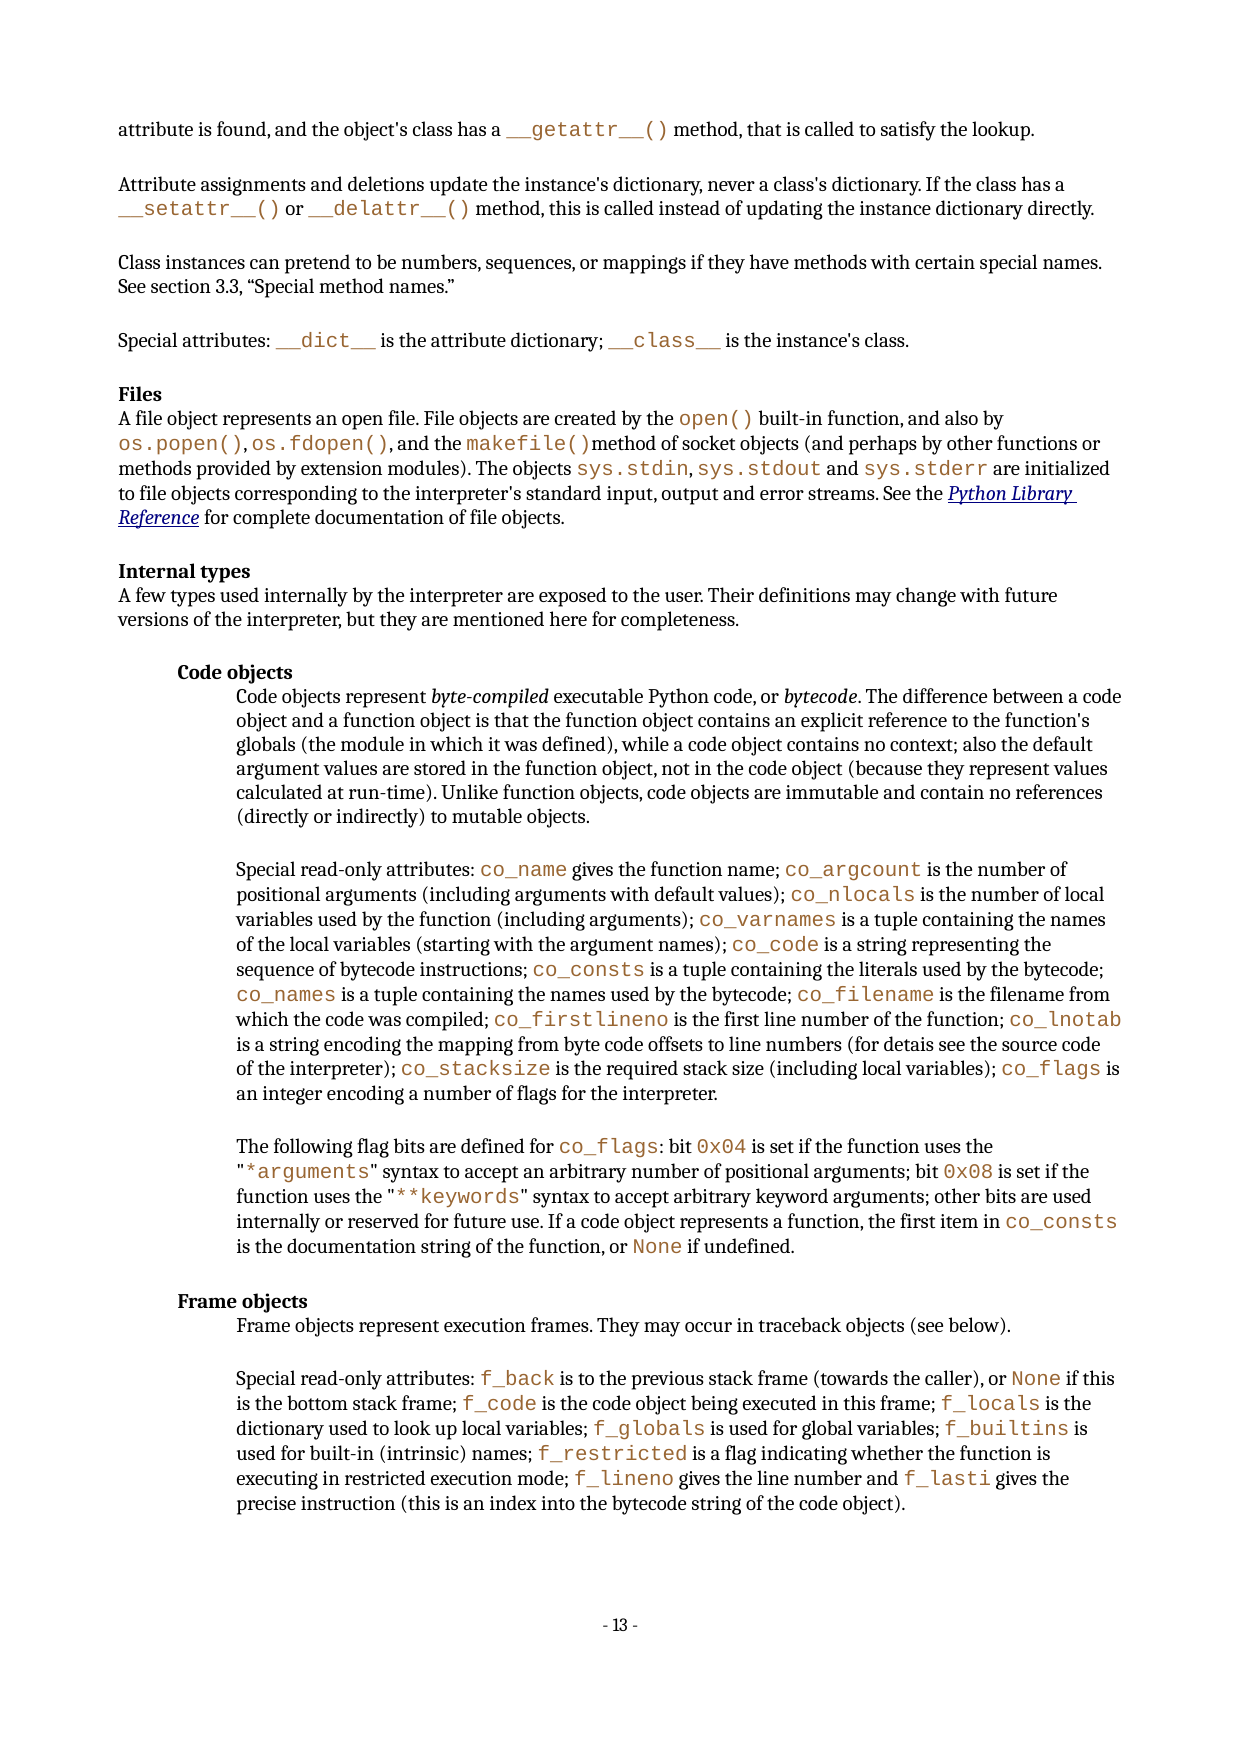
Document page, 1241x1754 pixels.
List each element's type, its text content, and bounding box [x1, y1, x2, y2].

list Special read-only attributes: f_back is to the previous stack frame (towards the caller), or None if this is the bottom stack frame; f_code is the code object being executed in this frame; f_locals is the dictionary used to look up local variables; f_globals is used for global variables; f_builtins is used for built-in (intrinsic) names; f_restricted is a flag indicating whether the function is executing in restricted execution mode; f_lineno gives the line number and f_lasti gives the precise instruction (this is an index into the bytecode string of the code object). [236, 1367, 1122, 1516]
subtitle Files [118, 383, 1122, 407]
list Special read-only attributes: co_name gives the function name; co_argcount is the number of positional arguments (including arguments with default values); co_nlocals is the number of local variables used by the function (including arguments); co_varnames is a tuple containing the names of the local variables (starting with the argument names); co_code is a string representing the sequence of bytecode instructions; co_consts is a tuple containing the literals used by the bytecode; co_names is a tuple containing the names used by the bytecode; co_filename is the filename from which the code was compiled; co_firstlineno is the first line number of the function; co_lnotab is a string encoding the mapping from byte code offsets to line numbers (for detais see the source code of the interpreter); co_stacksize is the required stack size (including local variables); co_flags is an integer encoding a number of flags for the interpreter. [236, 858, 1122, 1106]
list A file object represents an open file. File objects are created by the open() built-in function, and also by os.popen(), os.fdopen(), and the makefile()method of socket objects (and perhaps by other functions or methods provided by extension modules). The objects sys.stdin, sys.stdout and sys.stderr are initialized to file objects corresponding to the interpreter's standard input, output and error streams. See the Python Library Reference for complete documentation of file objects. [118, 407, 1122, 530]
list Special attributes: __dict__ is the attribute dictionary; __class__ is the instance's class. [118, 328, 1122, 353]
subtitle Internal types [118, 559, 1122, 583]
list A few types used internally by the interpreter are exposed to the user. Their definitions may change with future versions of the interpreter, but they are mentioned here for completeness. [118, 583, 1122, 631]
list Attribute assignments and deletions update the instance's dictionary, never a class's dictionary. If the class has a __setattr__() or __delattr__() method, this is called instead of updating the instance dictionary directly. [118, 173, 1122, 222]
list attribute is found, and the object's class has a __getattr__() method, that is called to satisfy the lookup. [118, 118, 1122, 143]
list Code objects represent byte-compiled executable Python code, or bytecode. The difference between a code object and a function object is that the function object contains an explicit reference to the function's globals (the module in which it was defined), while a code object contains no context; also the default argument values are stored in the function object, not in the code object (because they represent values calculated at run-time). Unlike function objects, code objects are immutable and contain no references (directly or indirectly) to mutable objects. [236, 684, 1122, 828]
subtitle Frame objects [177, 1290, 1122, 1314]
list Class instances can pretend to be numbers, sequences, or mappings if they have methods with certain special names. See section 3.3, “Special method names.” [118, 251, 1122, 299]
list The following flag bits are defined for co_flags: bit 0x04 is set if the function uses the "*arguments" syntax to accept an arbitrary number of positional arguments; bit 0x08 is set if the function uses the "**keywords" syntax to accept arbitrary keyword arguments; other bits are used internally or reserved for future use. If a code object represents a function, the first item in co_consts is the documentation string of the function, or None if undefined. [236, 1135, 1122, 1260]
subtitle Code objects [177, 661, 1122, 684]
list Frame objects represent execution frames. They may occur in traceback objects (see below). [236, 1314, 1122, 1338]
